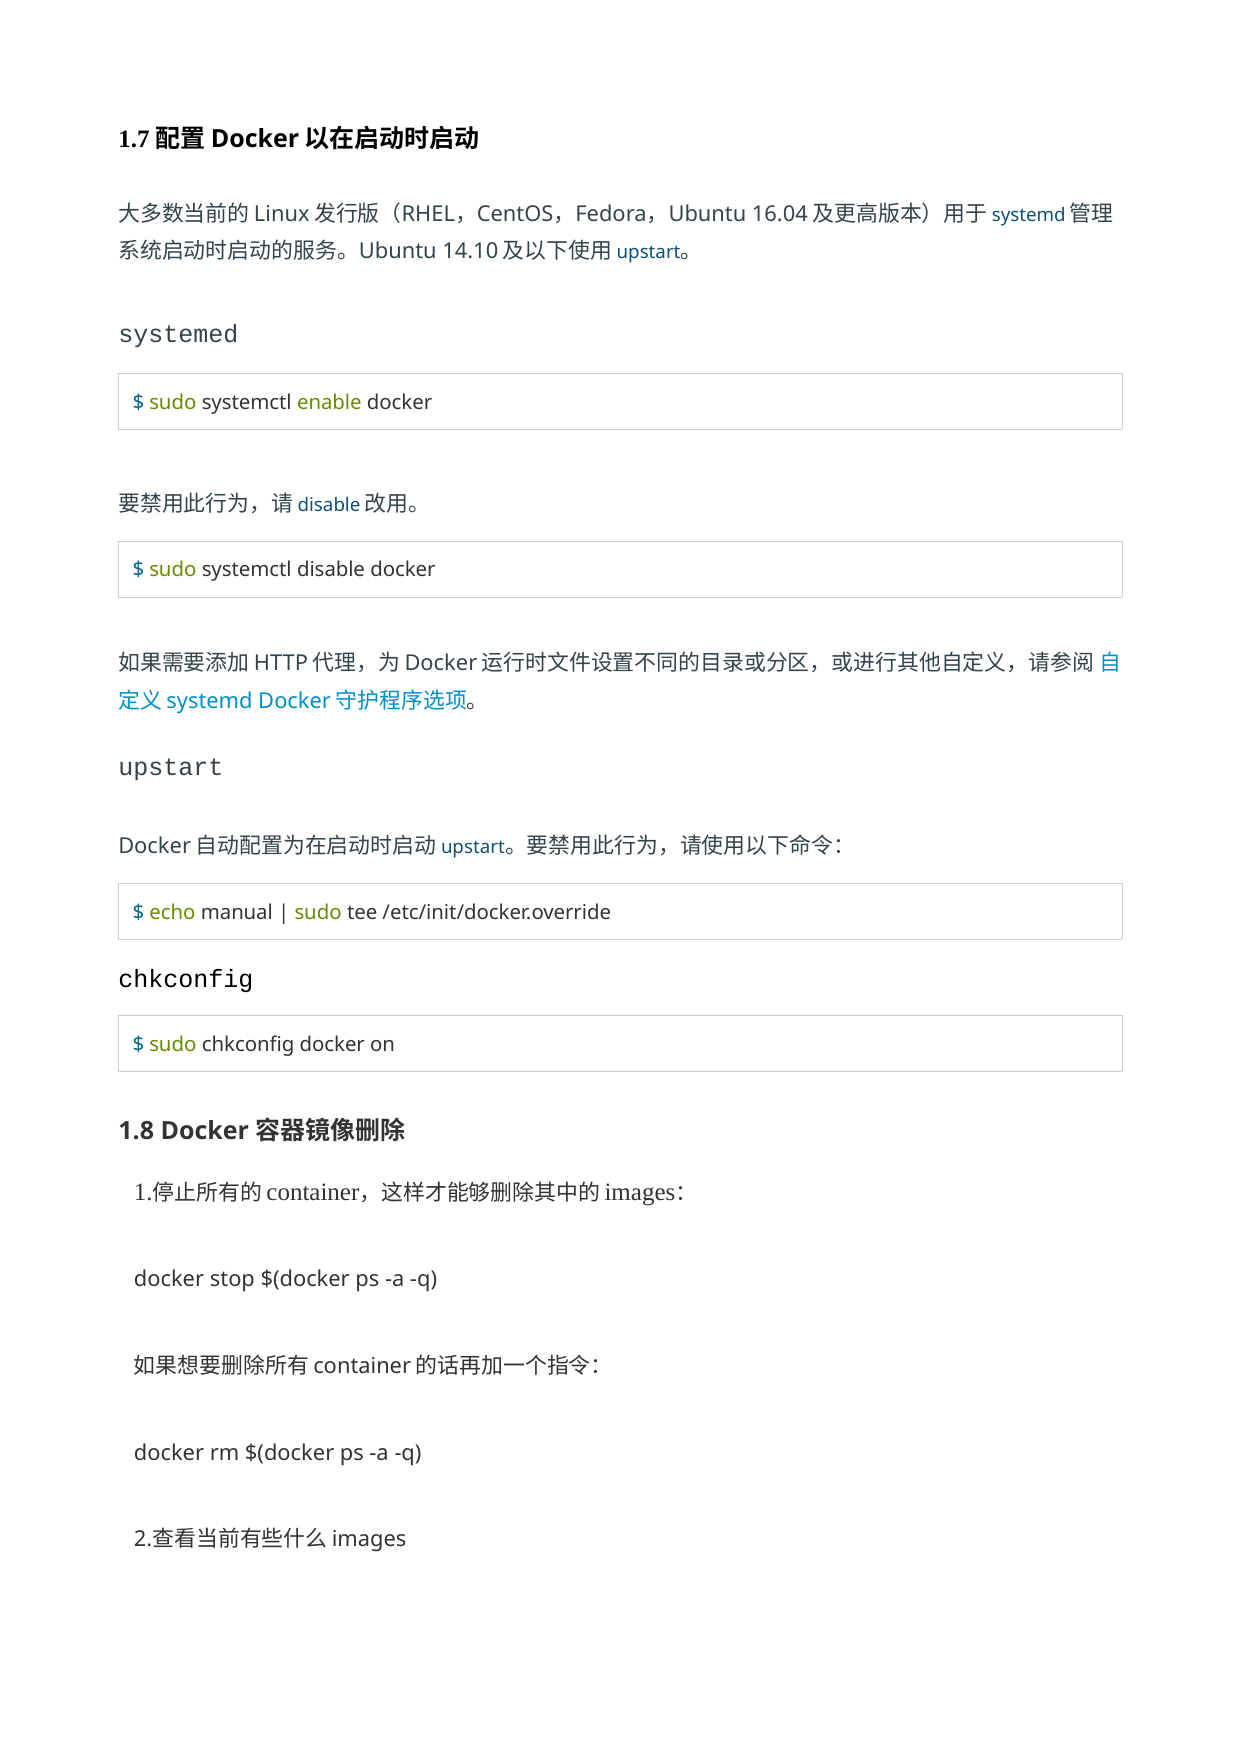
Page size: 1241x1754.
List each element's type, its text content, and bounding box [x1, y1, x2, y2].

text docker stop $(docker ps -a -q) [134, 1263, 1106, 1293]
text 大多数当前的Linux发行版（RHEL，CentOS，Fedora，Ubuntu 16.04及更高版本）用于systemd管理系统启动时启动的服务。Ubuntu 14.10及以下使用upstart。 [118, 190, 1122, 265]
text systemed [118, 312, 1122, 350]
text $ echo manual | sudo tee /etc/init/docker.override [119, 884, 1122, 939]
text 如果需要添加HTTP代理，为Docker运行时文件设置不同的目录或分区，或进行其他自定义，请参阅 自定义systemd Docker守护程序选项。 [118, 639, 1122, 714]
text Docker自动配置为在启动时启动 upstart。要禁用此行为，请使用以下命令： [118, 822, 1122, 860]
text 要禁用此行为，请disable改用。 [118, 480, 1122, 517]
subtitle 1.7 配置Docker以在启动时启动 [118, 118, 1122, 154]
text 如果想要删除所有container的话再加一个指令： [134, 1348, 1106, 1380]
text docker rm $(docker ps -a -q) [134, 1437, 1106, 1466]
text $ sudo systemctl disable docker [119, 542, 1122, 597]
text upstart [118, 746, 1122, 783]
text 2.查看当前有些什么images [134, 1521, 1106, 1553]
text chkconfig [118, 967, 1122, 995]
text $ sudo chkconfig docker on [119, 1016, 1122, 1071]
subtitle 1.8 Docker 容器镜像删除 [118, 1113, 1122, 1147]
text $ sudo systemctl enable docker [119, 374, 1122, 429]
text 1.停止所有的container，这样才能够删除其中的images： [134, 1175, 1106, 1207]
